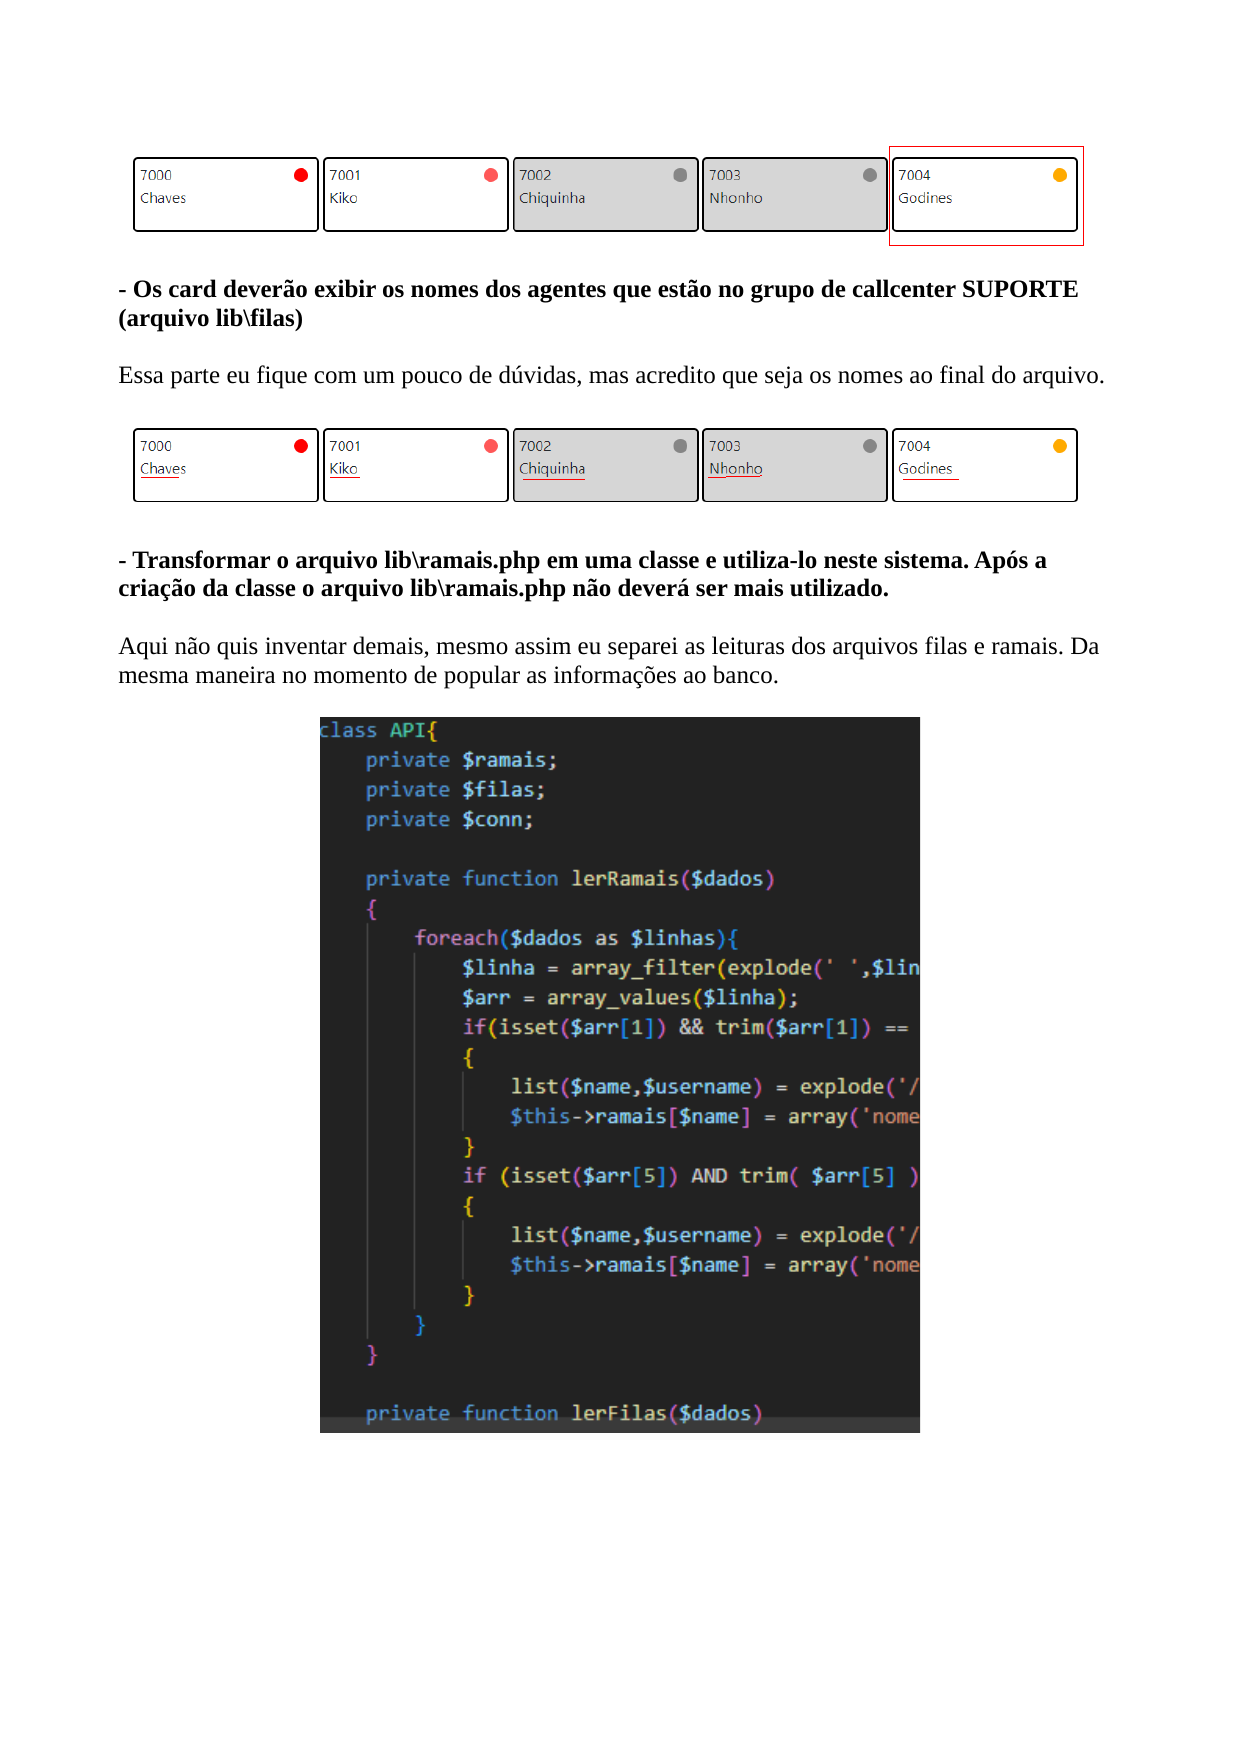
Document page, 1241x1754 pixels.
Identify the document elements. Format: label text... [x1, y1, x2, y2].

picture [1084, 146, 1123, 246]
picture [890, 147, 1083, 245]
picture [118, 417, 1123, 516]
text - Os card deverão exibir os nomes dos agentes que estão no grupo de callcenter SUPORTE (arquivo lib\filas) [118, 274, 1122, 331]
picture [320, 717, 921, 1433]
text - Transformar o arquivo lib\ramais.php em uma classe e utiliza-lo neste sistema. Após a criação da classe o arquivo lib\ramais.php não deverá ser mais utilizado. [118, 545, 1122, 602]
text Essa parte eu fique com um pouco de dúvidas, mas acredito que seja os nomes ao final do arquivo. [118, 360, 1122, 389]
text Aqui não quis inventar demais, mesmo assim eu separei as leituras dos arquivos filas e ramais. Da mesma maneira no momento de popular as informações ao banco. [118, 631, 1122, 688]
picture [118, 146, 889, 246]
